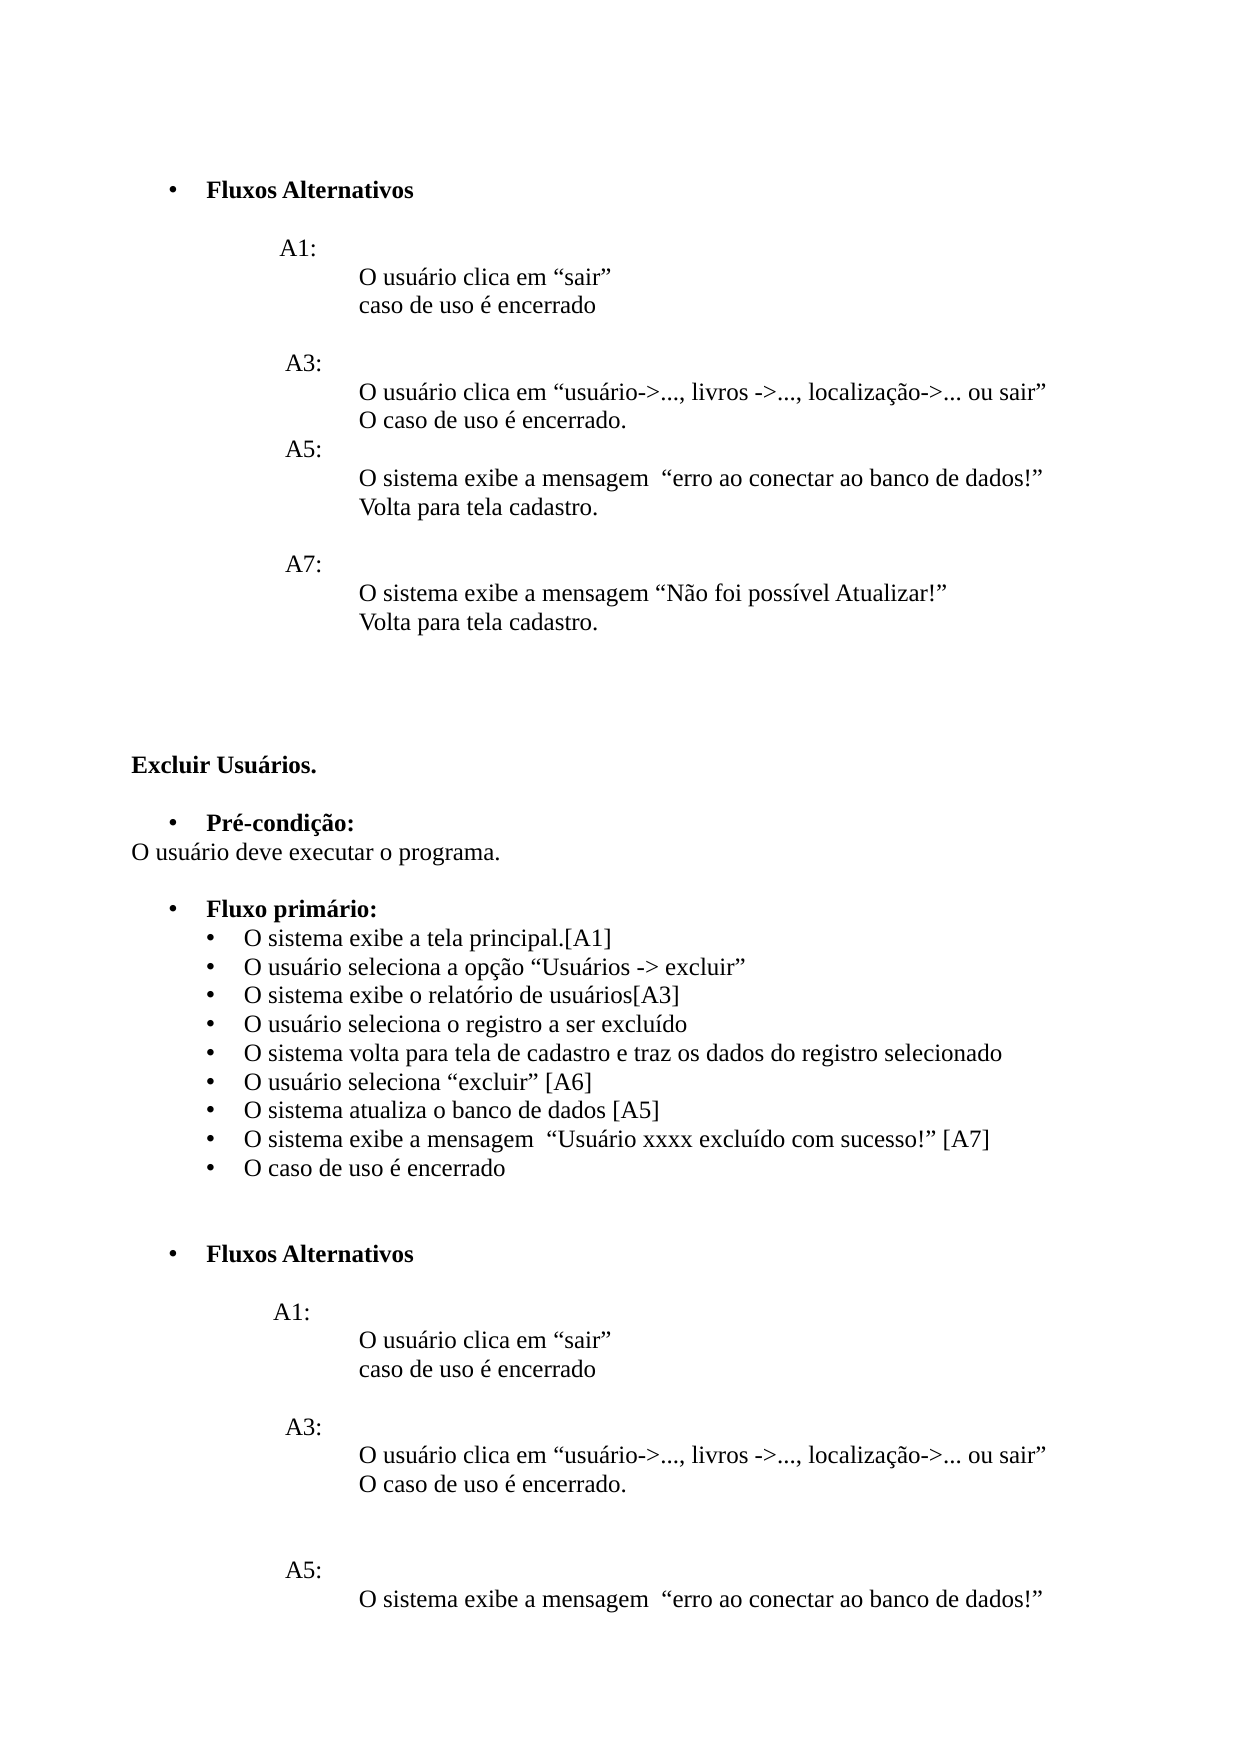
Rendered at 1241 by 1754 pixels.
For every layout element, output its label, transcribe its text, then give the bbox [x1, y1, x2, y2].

list Fluxos Alternativos [169, 1239, 1123, 1268]
text Volta para tela cadastro. [249, 607, 1123, 636]
list O usuário seleciona a opção “Usuários -> excluir” [206, 952, 1123, 981]
text A3: [249, 1412, 1123, 1441]
list Fluxo primário: [169, 894, 1123, 923]
text A5: [249, 434, 1123, 463]
text O usuário clica em “usuário->..., livros ->..., localização->... ou sair” [249, 1441, 1123, 1469]
list O usuário seleciona o registro a ser excluído [206, 1009, 1123, 1038]
list Fluxos Alternativos [169, 176, 1123, 204]
text caso de uso é encerrado [249, 291, 1123, 319]
text O sistema exibe a mensagem “erro ao conectar ao banco de dados!” [249, 463, 1123, 492]
list O caso de uso é encerrado [206, 1153, 1123, 1182]
text A5: [249, 1556, 1123, 1584]
text O caso de uso é encerrado. [249, 406, 1123, 434]
text caso de uso é encerrado [249, 1354, 1123, 1383]
text O usuário clica em “sair” [249, 262, 1123, 291]
text O sistema exibe a mensagem “erro ao conectar ao banco de dados!” [249, 1584, 1123, 1613]
text O caso de uso é encerrado. [249, 1469, 1123, 1498]
text A3: [249, 348, 1123, 377]
text O usuário deve executar o programa. [131, 837, 1123, 866]
list O sistema exibe o relatório de usuários[A3] [206, 981, 1123, 1009]
list O sistema volta para tela de cadastro e traz os dados do registro selecionado [206, 1038, 1123, 1067]
list Pré-condição: [169, 808, 1123, 837]
text Volta para tela cadastro. [249, 492, 1123, 521]
text A1: [249, 233, 1123, 262]
text O sistema exibe a mensagem “Não foi possível Atualizar!” [249, 578, 1123, 607]
text A1: [249, 1297, 1123, 1326]
list O usuário seleciona “excluir” [A6] [206, 1067, 1123, 1096]
list O sistema atualiza o banco de dados [A5] [206, 1096, 1123, 1124]
text O usuário clica em “usuário->..., livros ->..., localização->... ou sair” [249, 377, 1123, 406]
list O sistema exibe a mensagem “Usuário xxxx excluído com sucesso!” [A7] [206, 1124, 1123, 1153]
text A7: [249, 549, 1123, 578]
text O usuário clica em “sair” [249, 1326, 1123, 1354]
list O sistema exibe a tela principal.[A1] [206, 923, 1123, 952]
text Excluir Usuários. [131, 751, 1123, 779]
